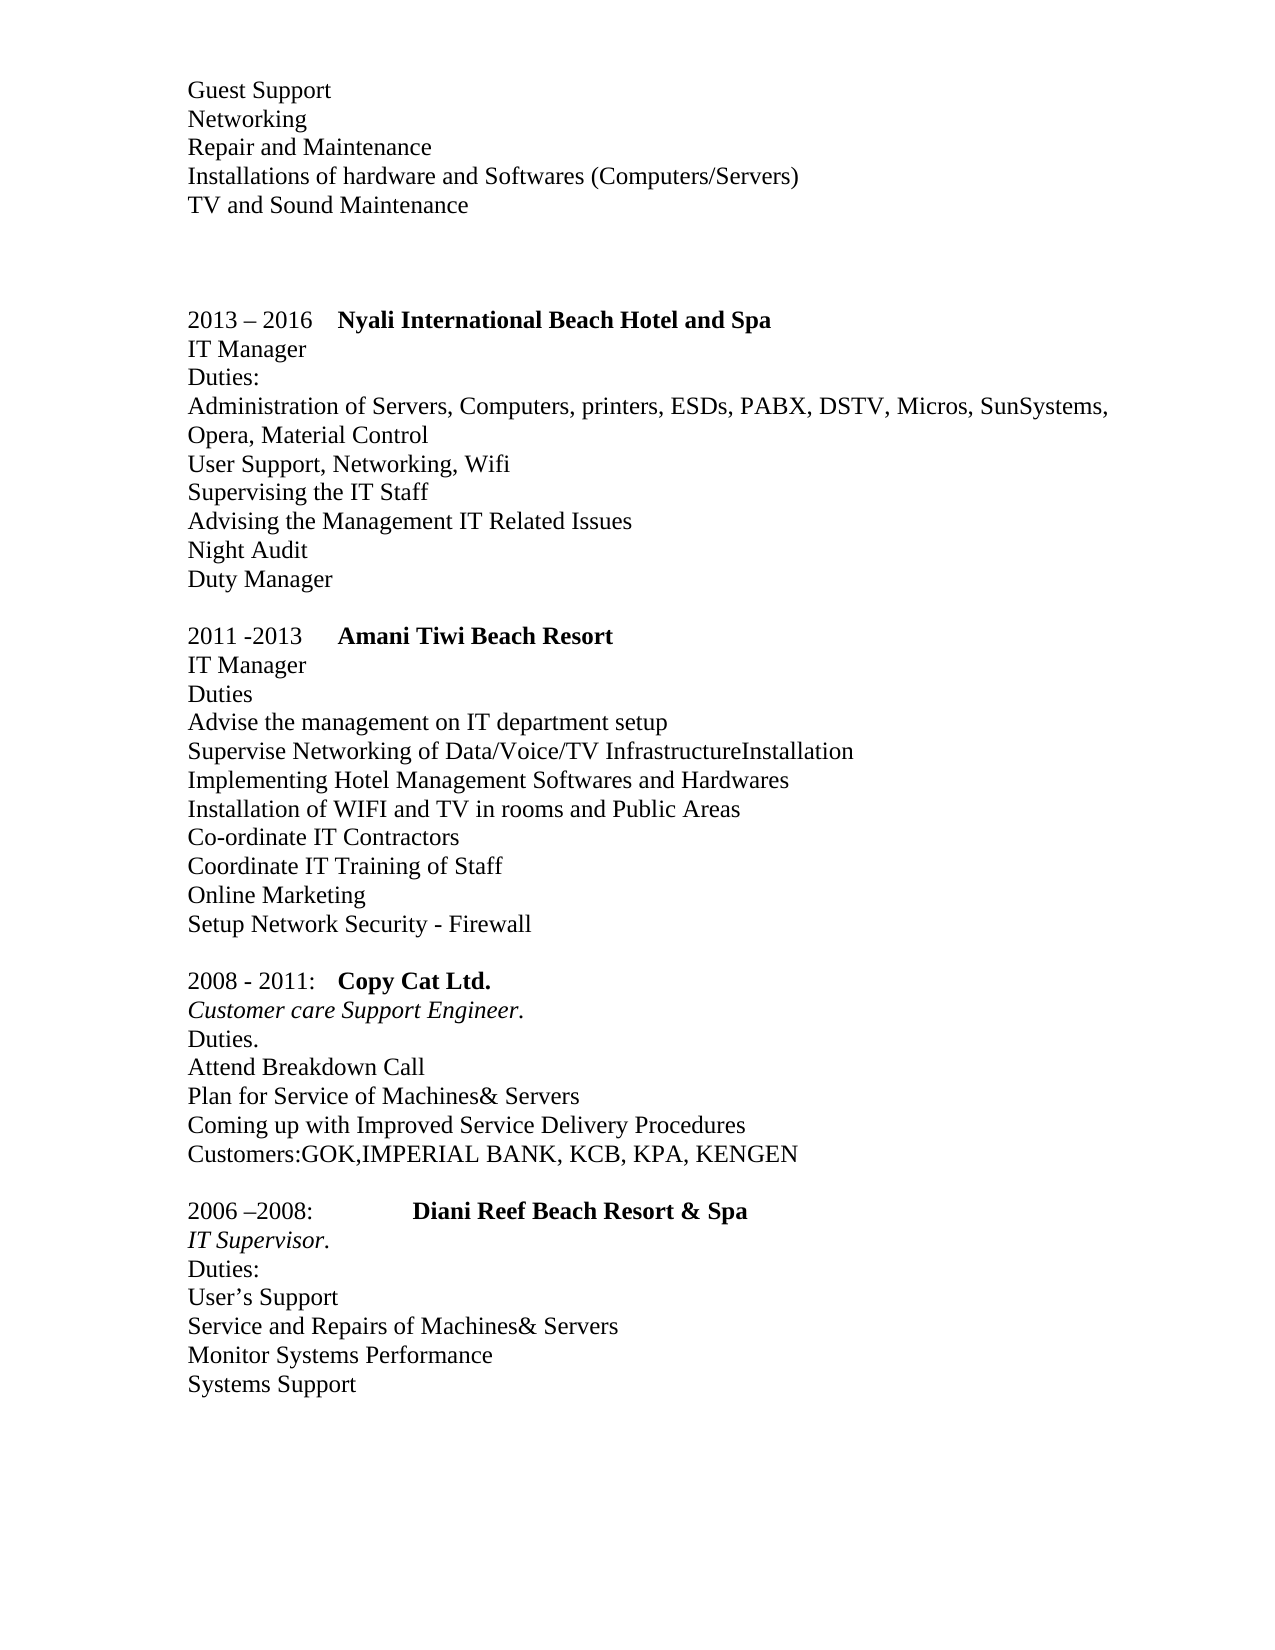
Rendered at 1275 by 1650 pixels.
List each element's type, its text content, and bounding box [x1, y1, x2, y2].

text Coming up with Improved Service Delivery Procedures [187, 1110, 1125, 1139]
text IT Manager [187, 650, 1125, 679]
text Duties [187, 679, 1125, 707]
text Attend Breakdown Call [187, 1052, 1125, 1081]
text Night Audit [187, 535, 1125, 564]
text Implementing Hotel Management Softwares and Hardwares [187, 765, 1125, 794]
text IT Manager [187, 334, 1125, 362]
text Online Marketing [187, 880, 1125, 909]
text Administration of Servers, Computers, printers, ESDs, PABX, DSTV, Micros, SunSystems, Opera, Material Control [187, 391, 1125, 449]
text Monitor Systems Performance [187, 1340, 1125, 1369]
text Customers:GOK,IMPERIAL BANK, KCB, KPA, KENGEN [187, 1139, 1125, 1167]
text Advise the management on IT department setup [187, 707, 1125, 736]
text Installation of WIFI and TV in rooms and Public Areas [187, 794, 1125, 822]
text Duties: [187, 1254, 1125, 1282]
text Systems Support [187, 1369, 1125, 1397]
text Coordinate IT Training of Staff [187, 851, 1125, 880]
text IT Supervisor. [187, 1225, 1125, 1254]
text 2013 – 2016 Nyali International Beach Hotel and Spa [187, 305, 1125, 334]
text 2011 -2013 Amani Tiwi Beach Resort [187, 621, 1125, 650]
text Repair and Maintenance [187, 132, 1125, 161]
text 2006 –2008: Diani Reef Beach Resort & Spa [187, 1196, 1125, 1225]
text User’s Support [187, 1282, 1125, 1311]
text Networking [187, 104, 1125, 132]
text Supervising the IT Staff [187, 477, 1125, 506]
text Duty Manager [187, 564, 1125, 592]
text Advising the Management IT Related Issues [187, 506, 1125, 535]
text Duties. [187, 1024, 1125, 1052]
text Setup Network Security - Firewall [187, 909, 1125, 937]
text Co-ordinate IT Contractors [187, 822, 1125, 851]
text Customer care Support Engineer. [187, 995, 1125, 1024]
text User Support, Networking, Wifi [187, 449, 1125, 477]
text Plan for Service of Machines& Servers [187, 1081, 1125, 1110]
text TV and Sound Maintenance [187, 190, 1125, 219]
text Service and Repairs of Machines& Servers [187, 1311, 1125, 1340]
text 2008 - 2011: Copy Cat Ltd. [187, 966, 1125, 995]
text Supervise Networking of Data/Voice/TV InfrastructureInstallation [187, 736, 1125, 765]
text Guest Support [187, 75, 1125, 104]
text Duties: [187, 362, 1125, 391]
text Installations of hardware and Softwares (Computers/Servers) [187, 161, 1125, 190]
